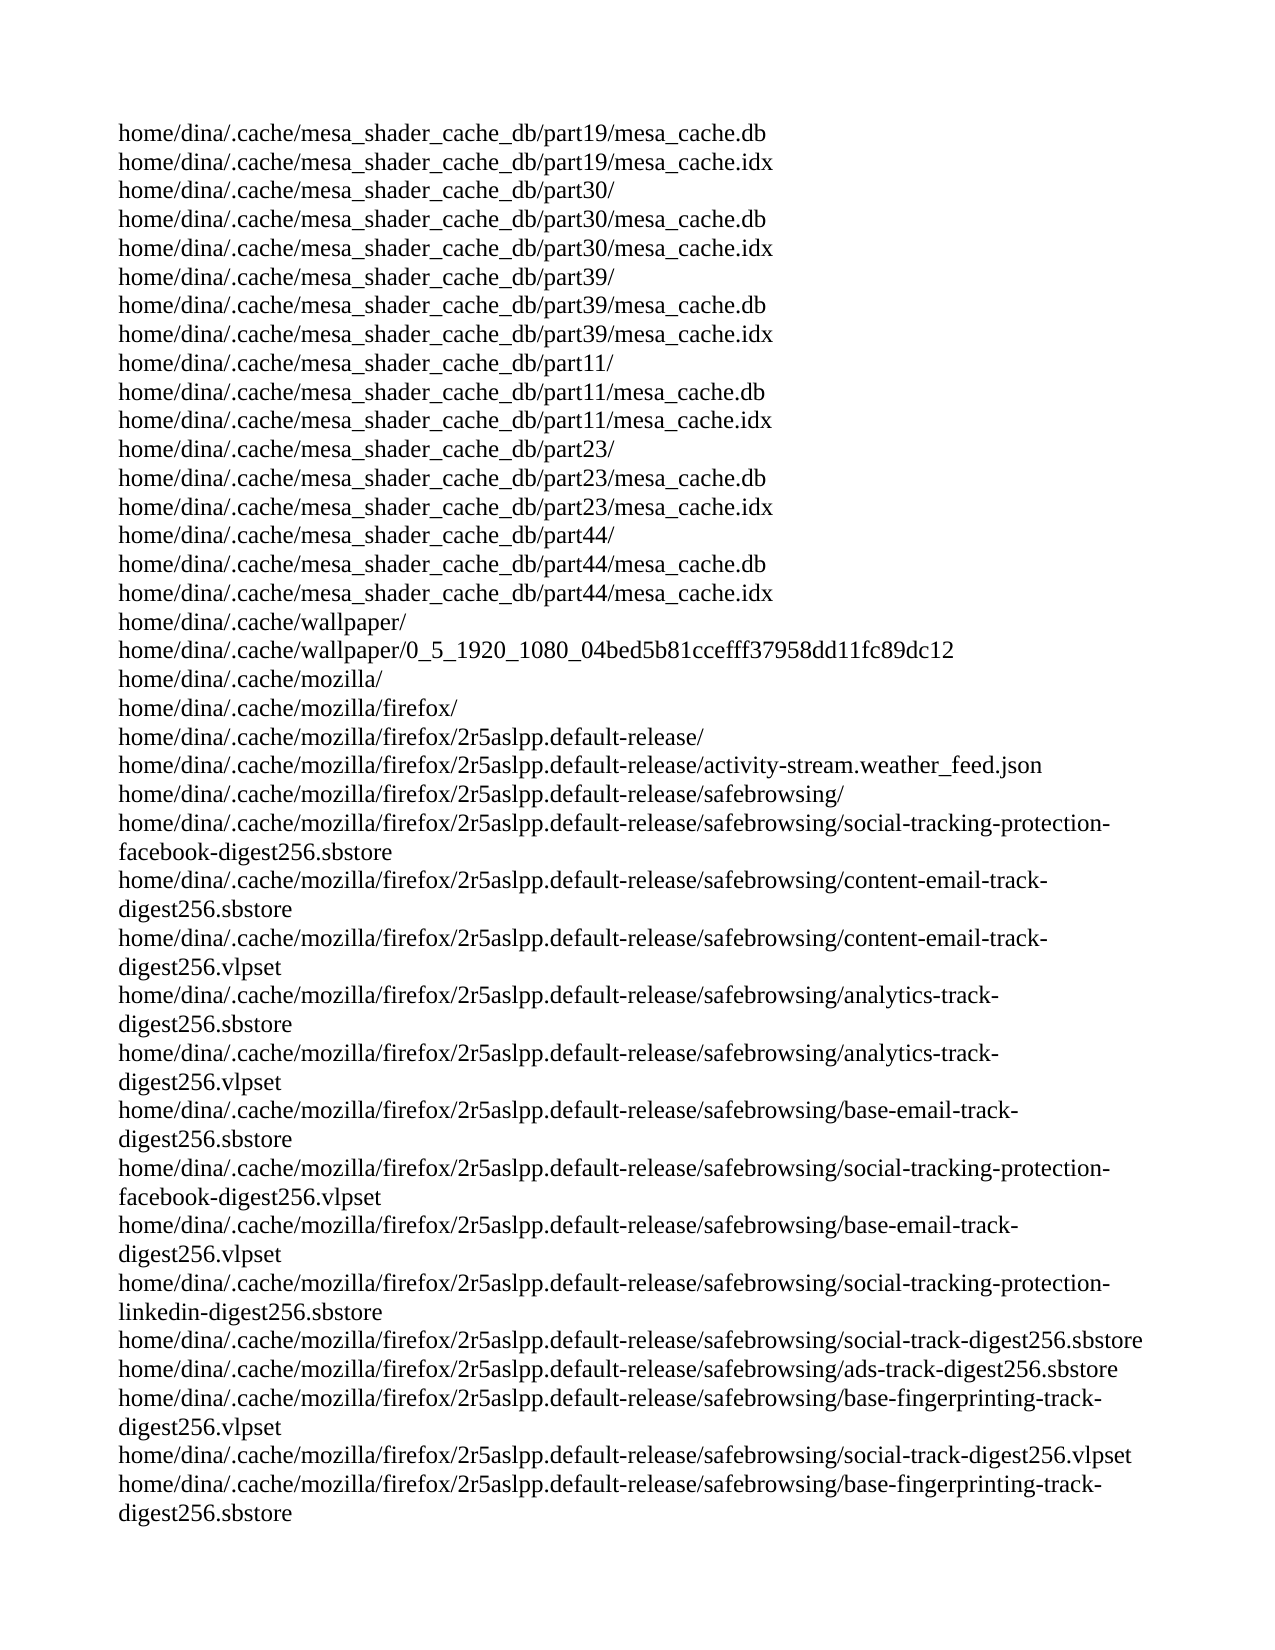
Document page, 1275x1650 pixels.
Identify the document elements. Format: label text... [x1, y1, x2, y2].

text home/dina/.cache/mesa_shader_cache_db/part39/mesa_cache.db [118, 291, 1157, 319]
text home/dina/.cache/mozilla/firefox/2r5aslpp.default-release/safebrowsing/social-track-digest256.sbstore [118, 1326, 1157, 1354]
text home/dina/.cache/mozilla/firefox/2r5aslpp.default-release/safebrowsing/content-email-track-digest256.vlpset [118, 923, 1157, 981]
text home/dina/.cache/wallpaper/ [118, 607, 1157, 636]
text home/dina/.cache/mesa_shader_cache_db/part19/mesa_cache.db [118, 118, 1157, 147]
text home/dina/.cache/mesa_shader_cache_db/part11/mesa_cache.idx [118, 406, 1157, 434]
text home/dina/.cache/mozilla/firefox/2r5aslpp.default-release/safebrowsing/base-fingerprinting-track-digest256.sbstore [118, 1469, 1157, 1527]
text home/dina/.cache/mozilla/firefox/2r5aslpp.default-release/safebrowsing/social-tracking-protection-linkedin-digest256.sbstore [118, 1268, 1157, 1326]
text home/dina/.cache/mesa_shader_cache_db/part30/mesa_cache.idx [118, 233, 1157, 262]
text home/dina/.cache/mozilla/firefox/2r5aslpp.default-release/safebrowsing/base-email-track-digest256.sbstore [118, 1096, 1157, 1153]
text home/dina/.cache/mesa_shader_cache_db/part11/ [118, 348, 1157, 377]
text home/dina/.cache/mozilla/firefox/2r5aslpp.default-release/safebrowsing/social-tracking-protection-facebook-digest256.sbstore [118, 808, 1157, 866]
text home/dina/.cache/mozilla/firefox/2r5aslpp.default-release/safebrowsing/ [118, 779, 1157, 808]
text home/dina/.cache/mesa_shader_cache_db/part39/mesa_cache.idx [118, 319, 1157, 348]
text home/dina/.cache/mozilla/firefox/2r5aslpp.default-release/ [118, 722, 1157, 751]
text home/dina/.cache/mozilla/firefox/2r5aslpp.default-release/safebrowsing/analytics-track-digest256.sbstore [118, 981, 1157, 1038]
text home/dina/.cache/mesa_shader_cache_db/part23/mesa_cache.db [118, 463, 1157, 492]
text home/dina/.cache/mesa_shader_cache_db/part39/ [118, 262, 1157, 291]
text home/dina/.cache/mozilla/firefox/2r5aslpp.default-release/safebrowsing/social-tracking-protection-facebook-digest256.vlpset [118, 1153, 1157, 1211]
text home/dina/.cache/mesa_shader_cache_db/part44/mesa_cache.idx [118, 578, 1157, 607]
text home/dina/.cache/mozilla/firefox/2r5aslpp.default-release/safebrowsing/social-track-digest256.vlpset [118, 1441, 1157, 1469]
text home/dina/.cache/wallpaper/0_5_1920_1080_04bed5b81ccefff37958dd11fc89dc12 [118, 636, 1157, 664]
text home/dina/.cache/mesa_shader_cache_db/part23/ [118, 434, 1157, 463]
text home/dina/.cache/mozilla/firefox/2r5aslpp.default-release/activity-stream.weather_feed.json [118, 751, 1157, 779]
text home/dina/.cache/mozilla/firefox/2r5aslpp.default-release/safebrowsing/base-email-track-digest256.vlpset [118, 1211, 1157, 1268]
text home/dina/.cache/mesa_shader_cache_db/part30/mesa_cache.db [118, 204, 1157, 233]
text home/dina/.cache/mozilla/firefox/2r5aslpp.default-release/safebrowsing/base-fingerprinting-track-digest256.vlpset [118, 1383, 1157, 1441]
text home/dina/.cache/mozilla/firefox/ [118, 693, 1157, 722]
text home/dina/.cache/mesa_shader_cache_db/part44/ [118, 521, 1157, 549]
text home/dina/.cache/mesa_shader_cache_db/part23/mesa_cache.idx [118, 492, 1157, 521]
text home/dina/.cache/mesa_shader_cache_db/part11/mesa_cache.db [118, 377, 1157, 406]
text home/dina/.cache/mozilla/ [118, 664, 1157, 693]
text home/dina/.cache/mesa_shader_cache_db/part44/mesa_cache.db [118, 549, 1157, 578]
text home/dina/.cache/mesa_shader_cache_db/part19/mesa_cache.idx [118, 147, 1157, 176]
text home/dina/.cache/mesa_shader_cache_db/part30/ [118, 176, 1157, 204]
text home/dina/.cache/mozilla/firefox/2r5aslpp.default-release/safebrowsing/ads-track-digest256.sbstore [118, 1354, 1157, 1383]
text home/dina/.cache/mozilla/firefox/2r5aslpp.default-release/safebrowsing/analytics-track-digest256.vlpset [118, 1038, 1157, 1096]
text home/dina/.cache/mozilla/firefox/2r5aslpp.default-release/safebrowsing/content-email-track-digest256.sbstore [118, 866, 1157, 923]
